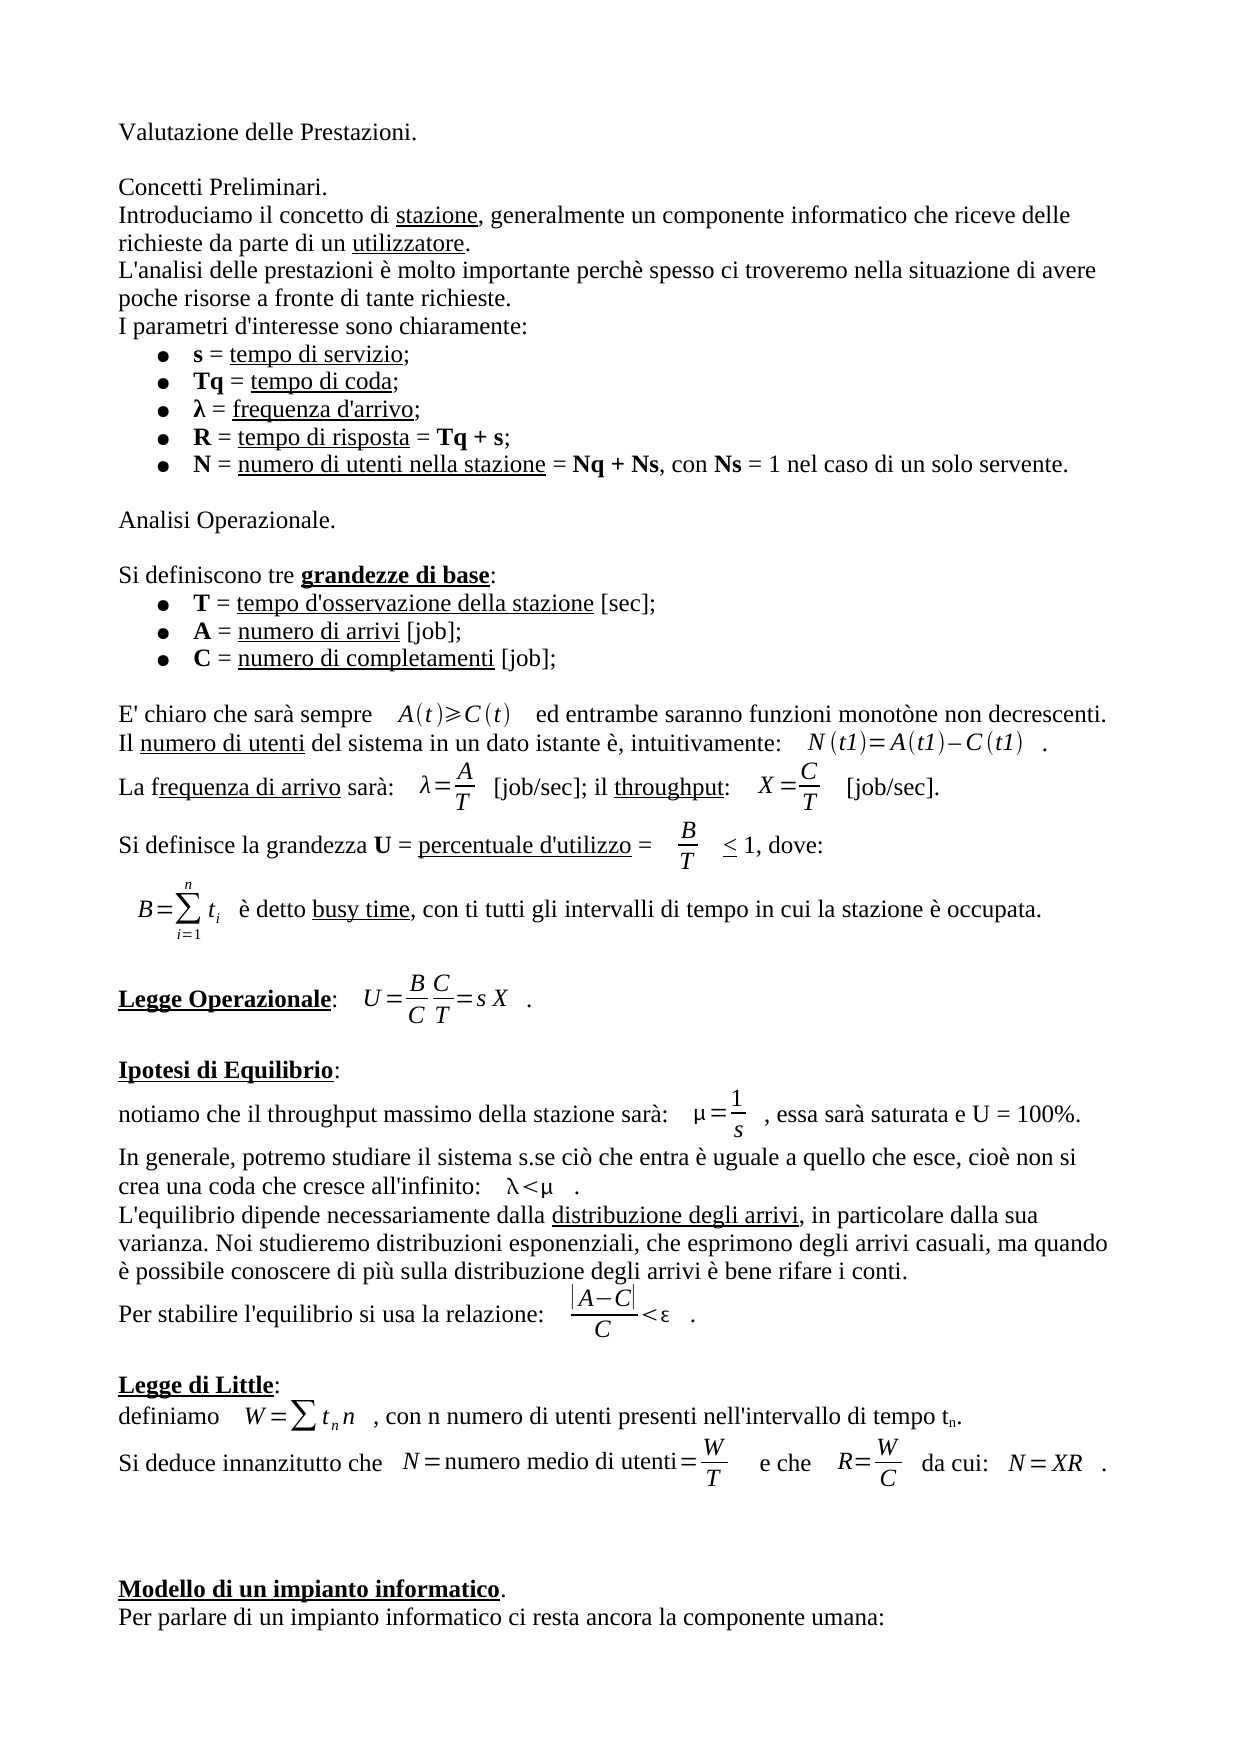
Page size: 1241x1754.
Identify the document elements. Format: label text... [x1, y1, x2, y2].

text Legge di Little: [118, 1371, 1122, 1399]
text La frequenza di arrivo sarà: [job/sec]; il throughput: [job/sec]. [118, 757, 1122, 816]
text In generale, potremo studiare il sistema s.se ciò che entra è uguale a quello che esce, cioè non si crea una coda che cresce all'infinito: . [118, 1143, 1122, 1201]
text Si deduce innanzitutto che e che da cui:. [118, 1434, 1122, 1492]
list C = numero di completamenti [job]; [156, 644, 1122, 672]
text Il numero di utenti del sistema in un dato istante è, intuitivamente: . [118, 729, 1122, 757]
list T = tempo d'osservazione della stazione [sec]; [156, 589, 1122, 617]
list s = tempo di servizio; [156, 340, 1122, 367]
text L'analisi delle prestazioni è molto importante perchè spesso ci troveremo nella situazione di avere poche risorse a fronte di tante richieste. [118, 257, 1122, 312]
list N = numero di utenti nella stazione = Nq + Ns, con Ns = 1 nel caso di un solo servente. [156, 451, 1122, 478]
text Modello di un impianto informatico. [118, 1576, 1122, 1603]
text Per stabilire l'equilibrio si usa la relazione: . [118, 1284, 1122, 1344]
text notiamo che il throughput massimo della stazione sarà: , essa sarà saturata e U = 100%. [118, 1084, 1122, 1143]
text Si definiscono tre grandezze di base: [118, 561, 1122, 589]
list A = numero di arrivi [job]; [156, 617, 1122, 644]
text Valutazione delle Prestazioni. [118, 118, 1122, 146]
text Concetti Preliminari. [118, 173, 1122, 201]
text Ipotesi di Equilibrio: [118, 1057, 1122, 1084]
text è detto busy time, con ti tutti gli intervalli di tempo in cui la stazione è occupata. [118, 875, 1122, 942]
text Per parlare di un impianto informatico ci resta ancora la componente umana: [118, 1603, 1122, 1631]
text Analisi Operazionale. [118, 506, 1122, 534]
text definiamo , con n numero di utenti presenti nell'intervallo di tempo tn. [118, 1399, 1122, 1434]
text Introduciamo il concetto di stazione, generalmente un componente informatico che riceve delle richieste da parte di un utilizzatore. [118, 201, 1122, 257]
list Tq = tempo di coda; [156, 367, 1122, 395]
text Si definisce la grandezza U = percentuale d'utilizzo = < 1, dove: [118, 816, 1122, 875]
list R = tempo di risposta = Tq + s; [156, 423, 1122, 451]
text L'equilibrio dipende necessariamente dalla distribuzione degli arrivi, in particolare dalla sua varianza. Noi studieremo distribuzioni esponenziali, che esprimono degli arrivi casuali, ma quando è possibile conoscere di più sulla distribuzione degli arrivi è bene rifare i conti. [118, 1201, 1122, 1284]
text E' chiaro che sarà sempre ed entrambe saranno funzioni monotòne non decrescenti. [118, 700, 1122, 729]
text I parametri d'interesse sono chiaramente: [118, 312, 1122, 340]
list λ = frequenza d'arrivo; [156, 395, 1122, 423]
text Legge Operazionale: . [118, 970, 1122, 1029]
